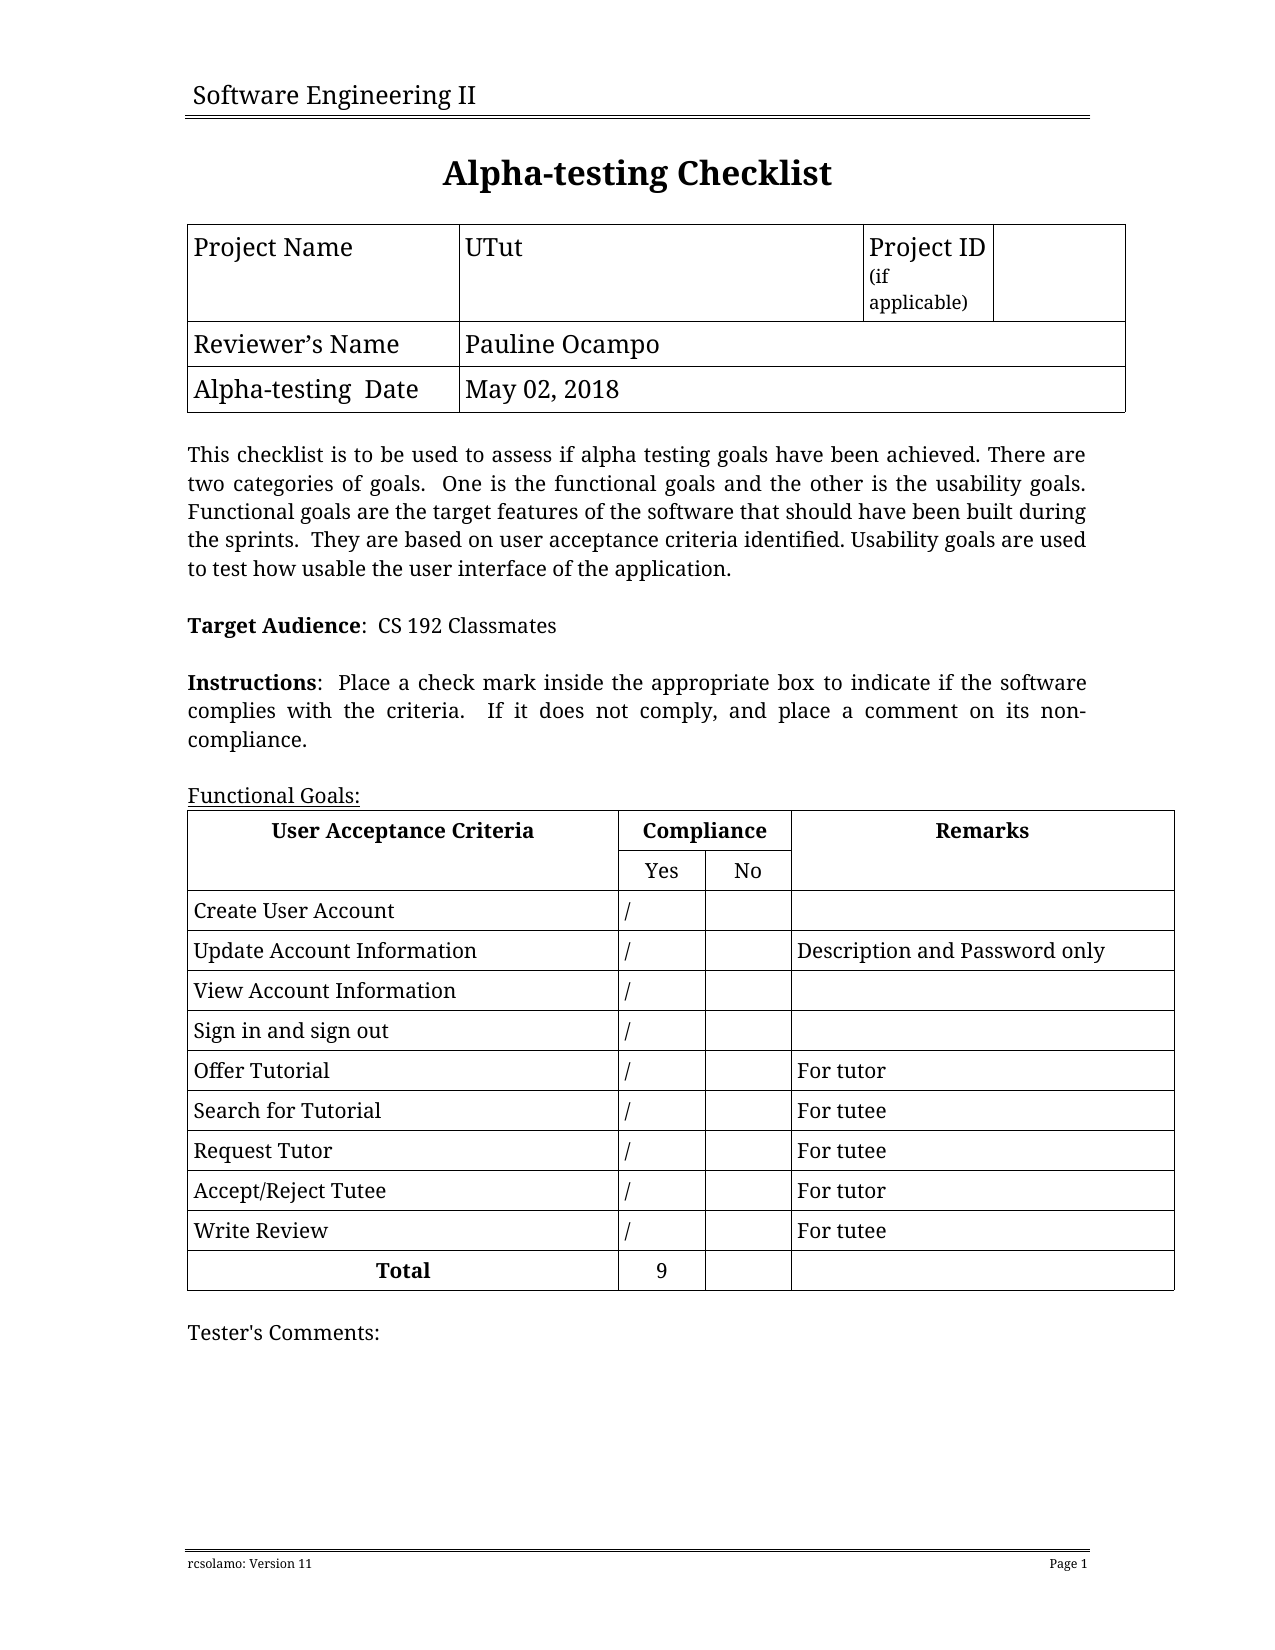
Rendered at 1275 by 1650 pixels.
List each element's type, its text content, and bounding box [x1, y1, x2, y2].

table_cell Accept/Reject Tutee [188, 1171, 618, 1210]
table_cell Alpha-testing Date [188, 367, 459, 412]
table_cell May 02, 2018 [460, 367, 1125, 412]
table_cell 9 [619, 1251, 705, 1290]
table_cell For tutor [792, 1171, 1174, 1210]
table_cell Pauline Ocampo [460, 322, 1125, 366]
table_cell [706, 931, 791, 970]
text Target Audience: CS 192 Classmates [187, 611, 1087, 639]
table_cell [706, 1091, 791, 1130]
table_cell [792, 971, 1174, 1010]
table_cell [706, 891, 791, 930]
text Functional Goals: [187, 782, 1087, 810]
table_cell / [619, 1131, 705, 1170]
table_cell Update Account Information [188, 931, 618, 970]
table_header User Acceptance Criteria [188, 811, 618, 890]
table_cell / [619, 1171, 705, 1210]
text Alpha-testing Checklist [187, 150, 1087, 195]
table_cell / [619, 1051, 705, 1090]
table_cell [706, 1011, 791, 1050]
table_cell / [619, 1091, 705, 1130]
table_cell For tutee [792, 1131, 1174, 1170]
table_cell / [619, 1011, 705, 1050]
table_cell Sign in and sign out [188, 1011, 618, 1050]
table_cell [792, 891, 1174, 930]
text This checklist is to be used to assess if alpha testing goals have been achieved. There are two categories of goals. One is the functional goals and the other is the usability goals. Functional goals are the target features of the software that should have been built during the sprints. They are based on user acceptance criteria identified. Usability goals are used to test how usable the user interface of the application. [187, 440, 1087, 582]
table_header UTut [460, 225, 863, 321]
text Instructions: Place a check mark inside the appropriate box to indicate if the software complies with the criteria. If it does not comply, and place a comment on its non-compliance. [187, 668, 1087, 753]
table_header Remarks [792, 811, 1174, 890]
table_cell [706, 971, 791, 1010]
table_cell Write Review [188, 1211, 618, 1250]
table_header Project ID (if applicable) [864, 225, 993, 321]
table_cell [706, 1211, 791, 1250]
table_cell / [619, 1211, 705, 1250]
table_cell Search for Tutorial [188, 1091, 618, 1130]
table_cell Request Tutor [188, 1131, 618, 1170]
table_cell [706, 1171, 791, 1210]
table_cell Create User Account [188, 891, 618, 930]
table_cell For tutee [792, 1211, 1174, 1250]
table_cell View Account Information [188, 971, 618, 1010]
table_cell [706, 1131, 791, 1170]
table_cell For tutee [792, 1091, 1174, 1130]
table_header [994, 225, 1125, 321]
table_cell For tutor [792, 1051, 1174, 1090]
table_cell / [619, 931, 705, 970]
text Tester's Comments: [187, 1318, 1087, 1347]
table_cell / [619, 891, 705, 930]
table_cell [706, 1251, 791, 1290]
table_cell Total [188, 1251, 618, 1290]
table_cell Yes [619, 851, 705, 890]
table_cell Offer Tutorial [188, 1051, 618, 1090]
table_cell [792, 1011, 1174, 1050]
table_cell No [706, 851, 791, 890]
table_header Project Name [188, 225, 459, 321]
table_cell Description and Password only [792, 931, 1174, 970]
table_cell [706, 1051, 791, 1090]
table_cell / [619, 971, 705, 1010]
table_cell Reviewer’s Name [188, 322, 459, 366]
table_cell [792, 1251, 1174, 1290]
table_header Compliance [619, 811, 791, 850]
